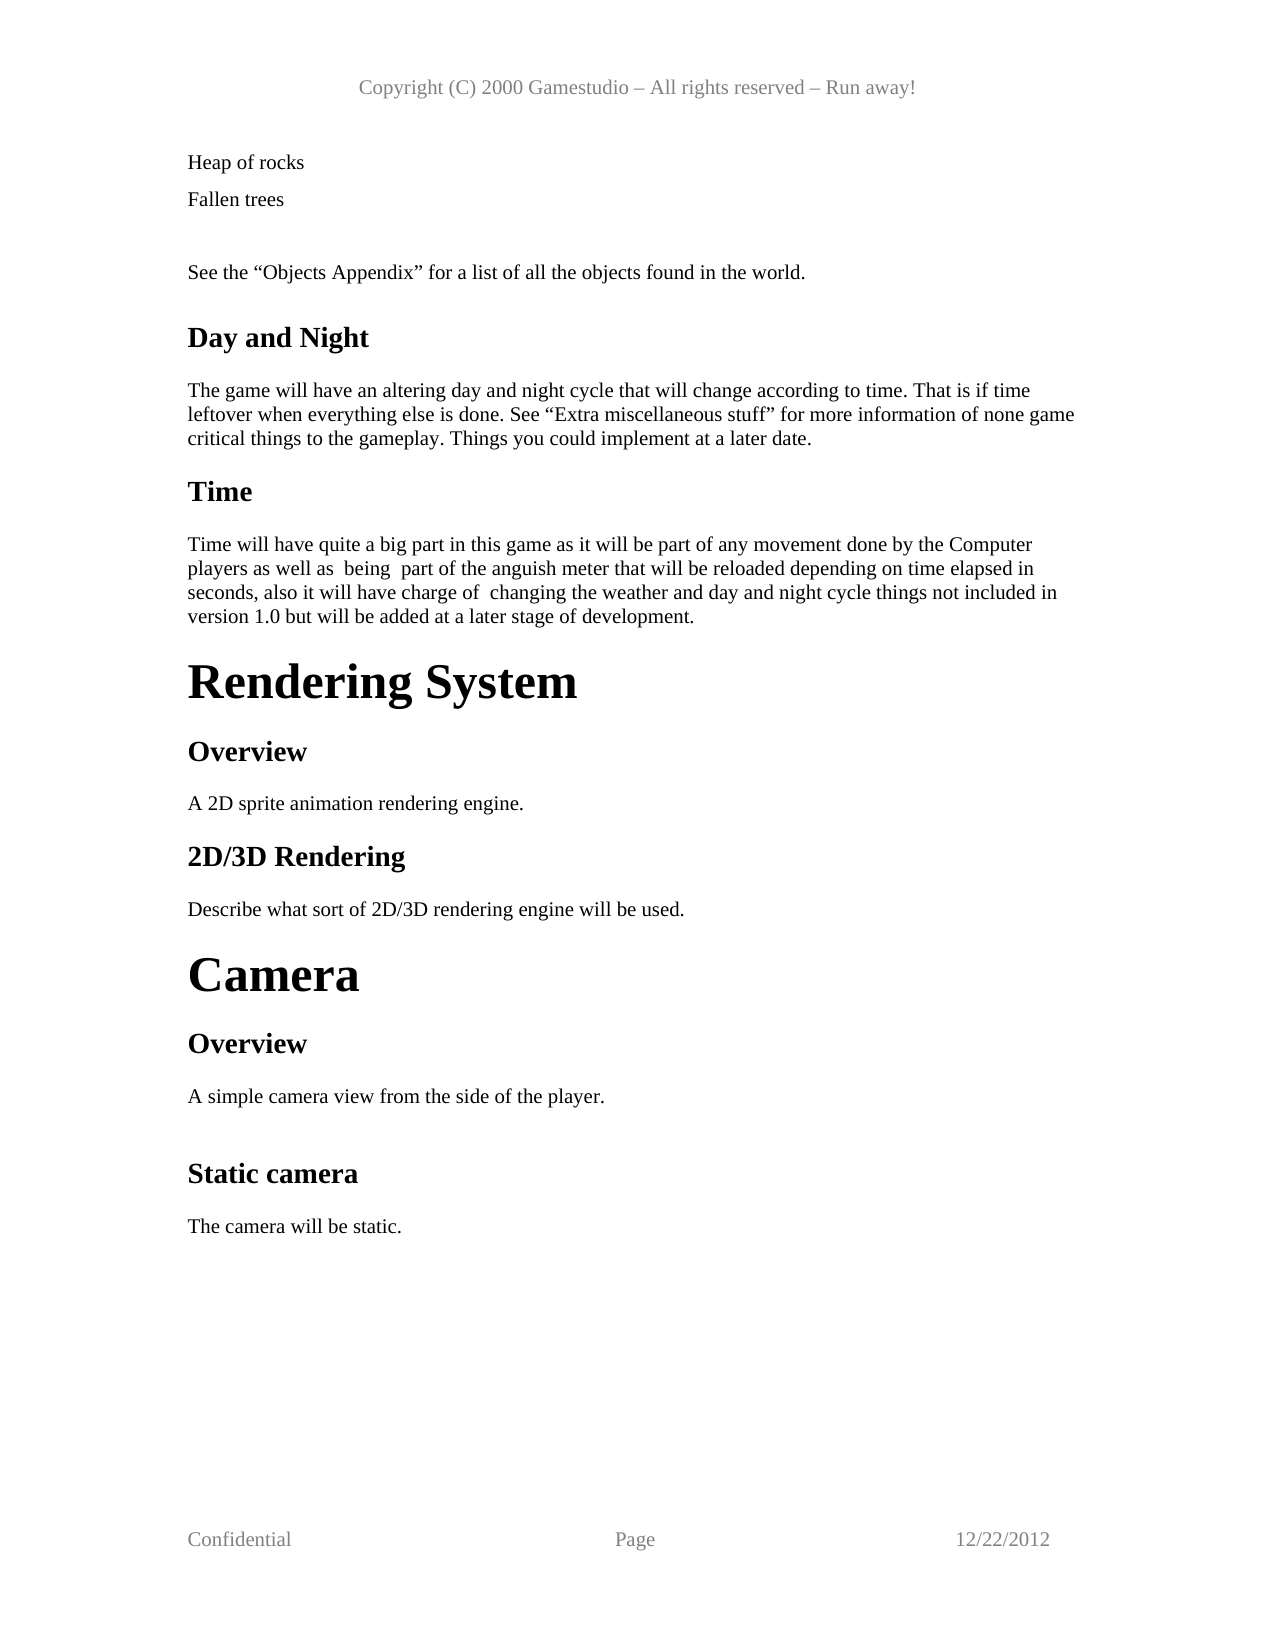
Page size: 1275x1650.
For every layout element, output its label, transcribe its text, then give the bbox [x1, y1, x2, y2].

subtitle Day and Night [187, 320, 1087, 354]
text The game will have an altering day and night cycle that will change according to time. That is if time leftover when everything else is done. See “Extra miscellaneous stuff” for more information of none game critical things to the gameplay. Things you could implement at a later date. [187, 378, 1087, 450]
text A simple camera view from the side of the player. [187, 1084, 1087, 1108]
subtitle Camera [187, 945, 1087, 1003]
text Fallen trees [187, 187, 1087, 211]
text Time will have quite a big part in this game as it will be part of any movement done by the Computer players as well as being part of the anguish meter that will be reloaded depending on time elapsed in seconds, also it will have charge of changing the weather and day and night cycle things not included in version 1.0 but will be added at a later stage of development. [187, 532, 1087, 628]
text The camera will be static. [187, 1214, 1087, 1238]
subtitle 2D/3D Rendering [187, 839, 1087, 873]
text Heap of rocks [187, 150, 1087, 174]
subtitle Static camera [187, 1156, 1087, 1190]
text Describe what sort of 2D/3D rendering engine will be used. [187, 897, 1087, 921]
text See the “Objects Appendix” for a list of all the objects found in the world. [187, 260, 1087, 284]
subtitle Rendering System [187, 652, 1087, 709]
text A 2D sprite animation rendering engine. [187, 791, 1087, 815]
subtitle Time [187, 474, 1087, 508]
subtitle Overview [187, 1027, 1087, 1060]
subtitle Overview [187, 734, 1087, 767]
